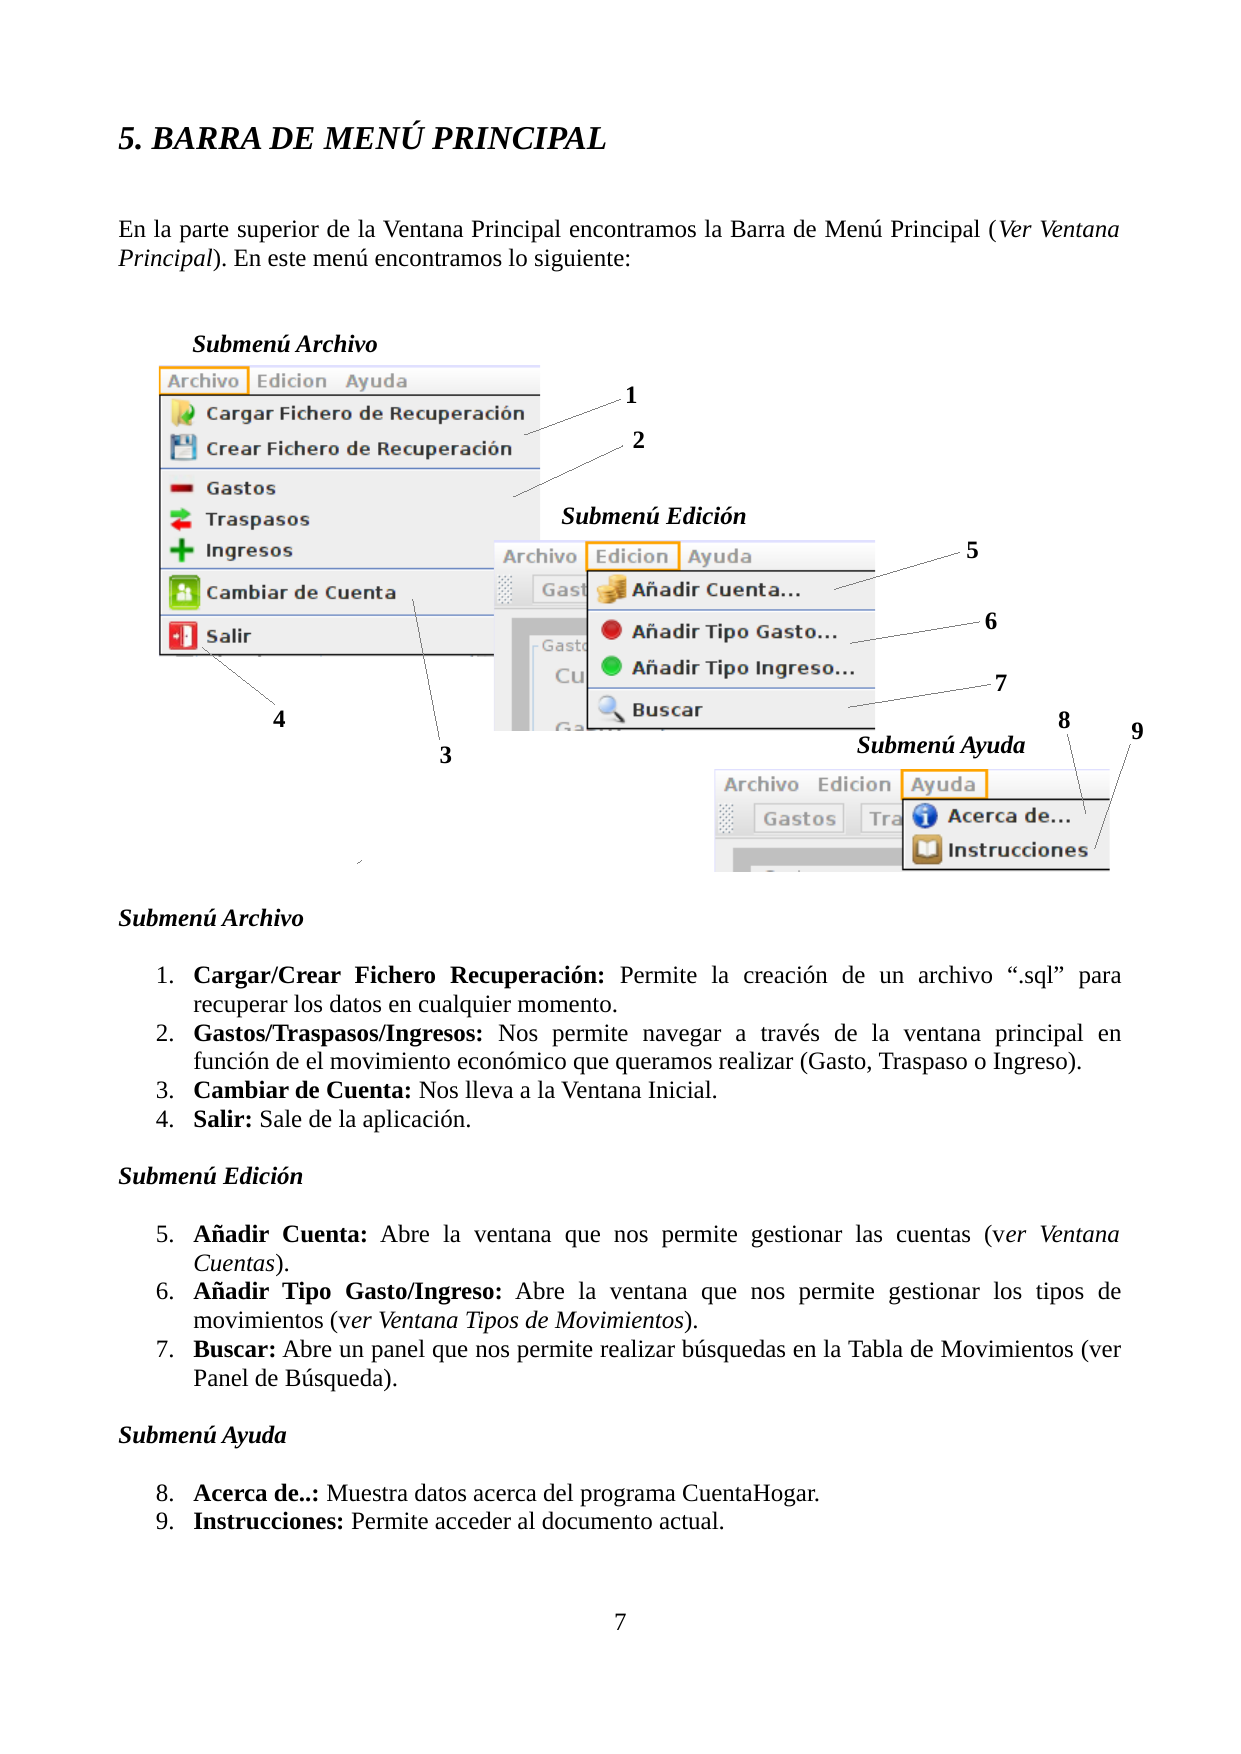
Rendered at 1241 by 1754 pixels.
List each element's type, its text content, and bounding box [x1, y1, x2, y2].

list Añadir Tipo Gasto/Ingreso: Abre la ventana que nos permite gestionar los tipos de movimientos (ver Ventana Tipos de Movimientos). [156, 1276, 1122, 1334]
text Submenú Ayuda [118, 530, 1122, 788]
list Gastos/Traspasos/Ingresos: Nos permite navegar a través de la ventana principal en función de el movimiento económico que queramos realizar (Gasto, Traspaso o Ingreso). [156, 1018, 1122, 1075]
text [118, 501, 158, 530]
text En la parte superior de la Ventana Principal encontramos la Barra de Menú Principal (Ver Ventana Principal). En este menú encontramos lo siguiente: [118, 214, 1122, 271]
list Buscar: Abre un panel que nos permite realizar búsquedas en la Tabla de Movimientos (ver Panel de Búsqueda). [156, 1334, 1122, 1391]
picture [158, 365, 876, 731]
text 5. BARRA DE MENÚ PRINCIPAL [118, 118, 1122, 156]
list Acerca de..: Muestra datos acerca del programa CuentaHogar. [156, 1478, 1122, 1506]
list Cambiar de Cuenta: Nos lleva a la Ventana Inicial. [156, 1075, 1122, 1104]
list Añadir Cuenta: Abre la ventana que nos permite gestionar las cuentas (ver Ventana Cuentas). [156, 1219, 1122, 1276]
text Submenú Ayuda [118, 1420, 1122, 1449]
list Cargar/Crear Fichero Recuperación: Permite la creación de un archivo “.sql” para recuperar los datos en cualquier momento. [156, 960, 1122, 1018]
picture [714, 769, 1110, 872]
text Submenú Edición [541, 501, 1122, 530]
list Salir: Sale de la aplicación. [156, 1104, 1122, 1133]
list Instrucciones: Permite acceder al documento actual. [156, 1506, 1122, 1535]
text Submenú Archivo [118, 329, 1122, 358]
text Submenú Archivo [118, 903, 1122, 931]
text Submenú Edición [118, 1161, 1122, 1190]
